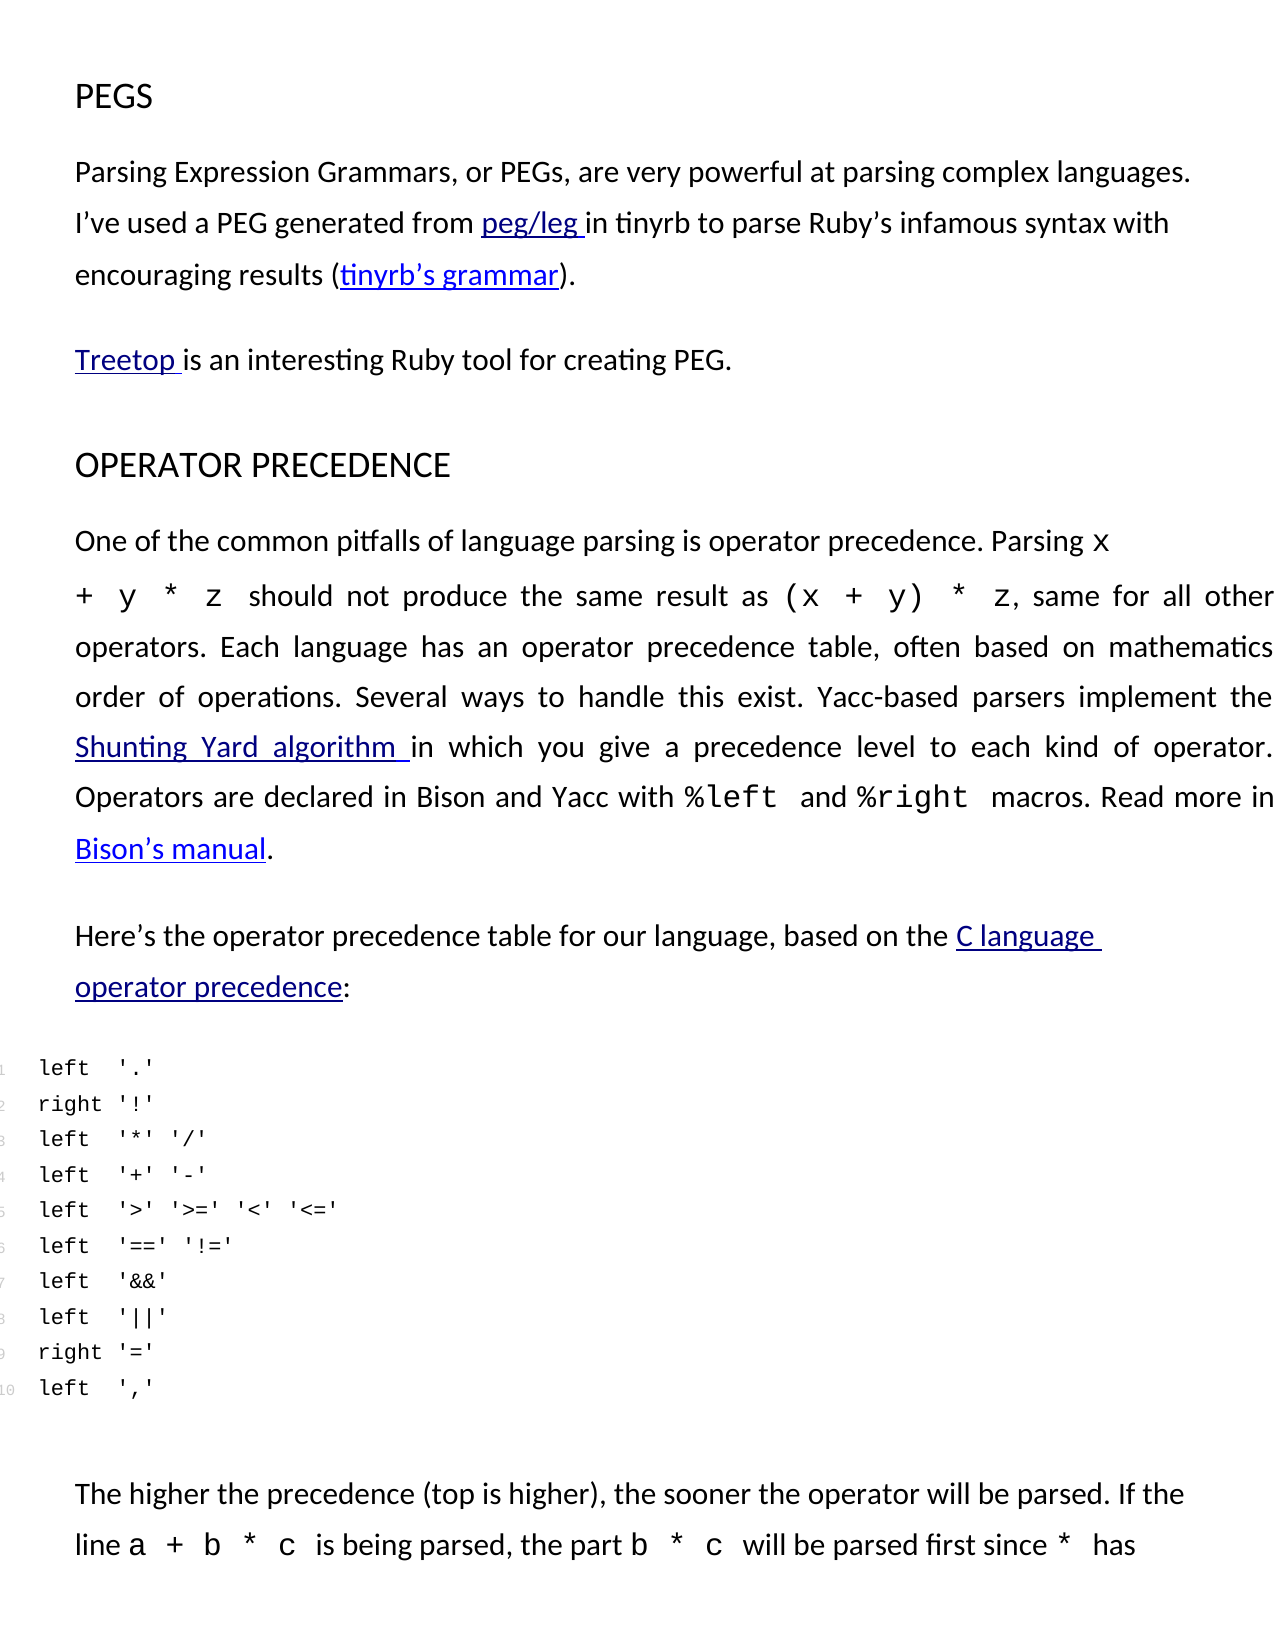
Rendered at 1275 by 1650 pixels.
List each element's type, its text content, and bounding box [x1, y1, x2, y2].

list left '*' '/' [0, 1128, 1232, 1153]
list right '!' [0, 1093, 1232, 1118]
text The higher the precedence (top is higher), the sooner the operator will be parsed. If the line a + b * c is being parsed, the part b * c will be parsed first since * has [74, 1474, 1195, 1565]
list left '+' '-' [0, 1164, 1232, 1189]
text Treetop is an interesting Ruby tool for creating PEG. [74, 340, 1195, 378]
list left '||' [0, 1306, 1232, 1331]
list left ',' [0, 1377, 1232, 1402]
list left '>' '>=' '<' '<=' [0, 1199, 1232, 1224]
list left '.' [0, 1057, 1232, 1082]
list left '&&' [0, 1270, 1232, 1295]
text One of the common pitfalls of language parsing is operator precedence. Parsing x [74, 521, 1195, 561]
list right '=' [0, 1341, 1232, 1366]
subtitle OPERATOR PRECEDENCE [74, 441, 1217, 487]
text + y * z should not produce the same result as (x + y) * z, same for all other operators. Each language has an operator precedence table, often based on mathematics order of operations. Several ways to handle this exist. Yacc-based parsers implement the Shunting Yard algorithm in which you give a precedence level to each kind of operator. Operators are declared in Bison and Yacc with %left and %right macros. Read more in Bison’s manual. [75, 576, 1275, 867]
subtitle PEGS [74, 72, 1217, 117]
text Parsing Expression Grammars, or PEGs, are very powerful at parsing complex languages. I’ve used a PEG generated from peg/leg in tinyrb to parse Ruby’s infamous syntax with encouraging results (tinyrb’s grammar). [74, 152, 1195, 293]
text Here’s the operator precedence table for our language, based on the C language operator precedence: [74, 916, 1195, 1006]
list left '==' '!=' [0, 1235, 1232, 1260]
